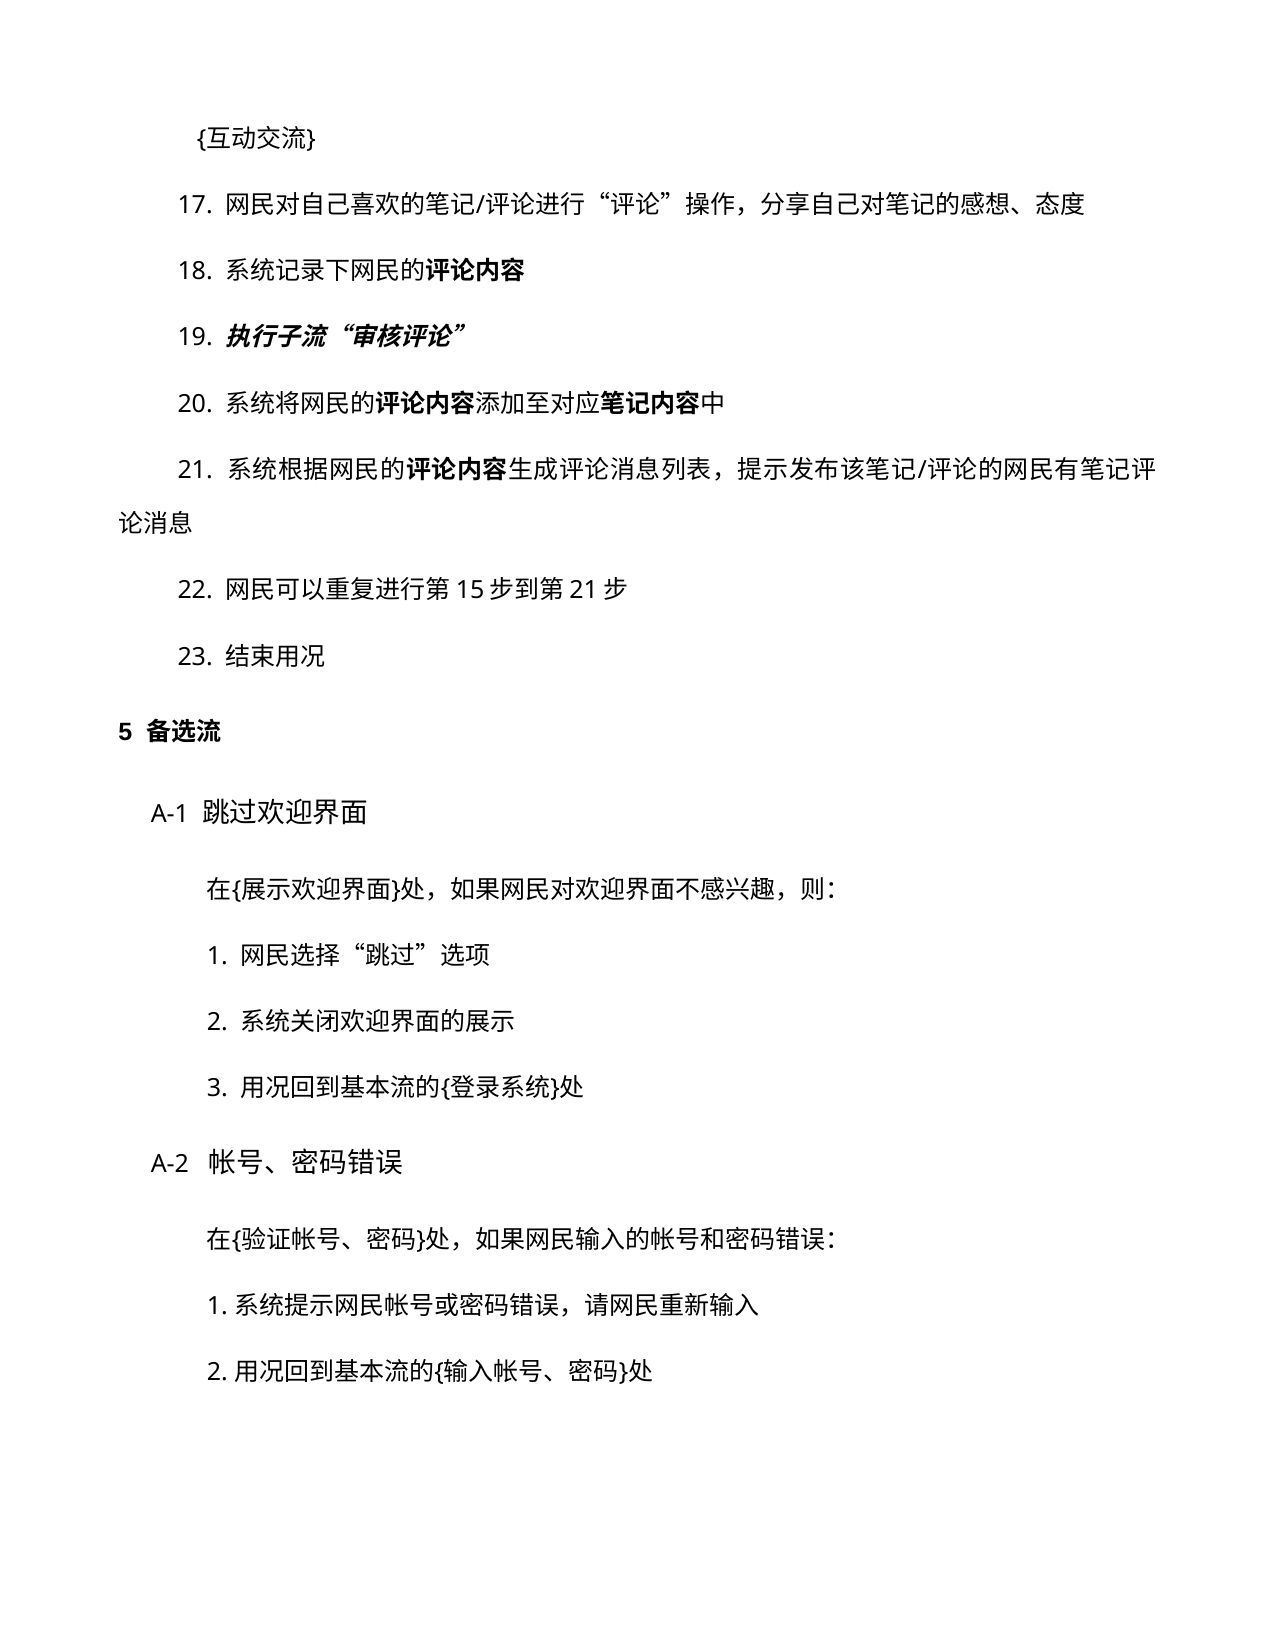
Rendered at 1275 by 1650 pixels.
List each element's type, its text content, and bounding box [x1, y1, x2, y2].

text 21. 系统根据网民的评论内容生成评论消息列表，提示发布该笔记/评论的网民有笔记评论消息 [118, 449, 1157, 540]
text {互动交流} [118, 118, 1157, 154]
text 1. 网民选择“跳过”选项 [118, 935, 1157, 972]
text 22. 网民可以重复进行第15步到第21步 [118, 570, 1157, 606]
subtitle A-2 帐号、密码错误 [118, 1141, 1157, 1181]
subtitle 5 备选流 [118, 711, 1157, 747]
text 20. 系统将网民的评论内容添加至对应笔记内容中 [118, 383, 1157, 419]
text 2. 用况回到基本流的{输入帐号、密码}处 [118, 1352, 1157, 1388]
text 19. 执行子流“审核评论” [118, 317, 1157, 353]
text 23. 结束用况 [118, 636, 1157, 672]
text 在{验证帐号、密码}处，如果网民输入的帐号和密码错误： [118, 1219, 1157, 1255]
text 3. 用况回到基本流的{登录系统}处 [118, 1068, 1157, 1104]
text 2. 系统关闭欢迎界面的展示 [118, 1002, 1157, 1038]
text 18. 系统记录下网民的评论内容 [118, 251, 1157, 287]
text 在{展示欢迎界面}处，如果网民对欢迎界面不感兴趣，则： [118, 869, 1157, 905]
subtitle A-1 跳过欢迎界面 [118, 791, 1157, 831]
text 1. 系统提示网民帐号或密码错误，请网民重新输入 [118, 1285, 1157, 1322]
text 17. 网民对自己喜欢的笔记/评论进行“评论”操作，分享自己对笔记的感想、态度 [118, 184, 1157, 221]
